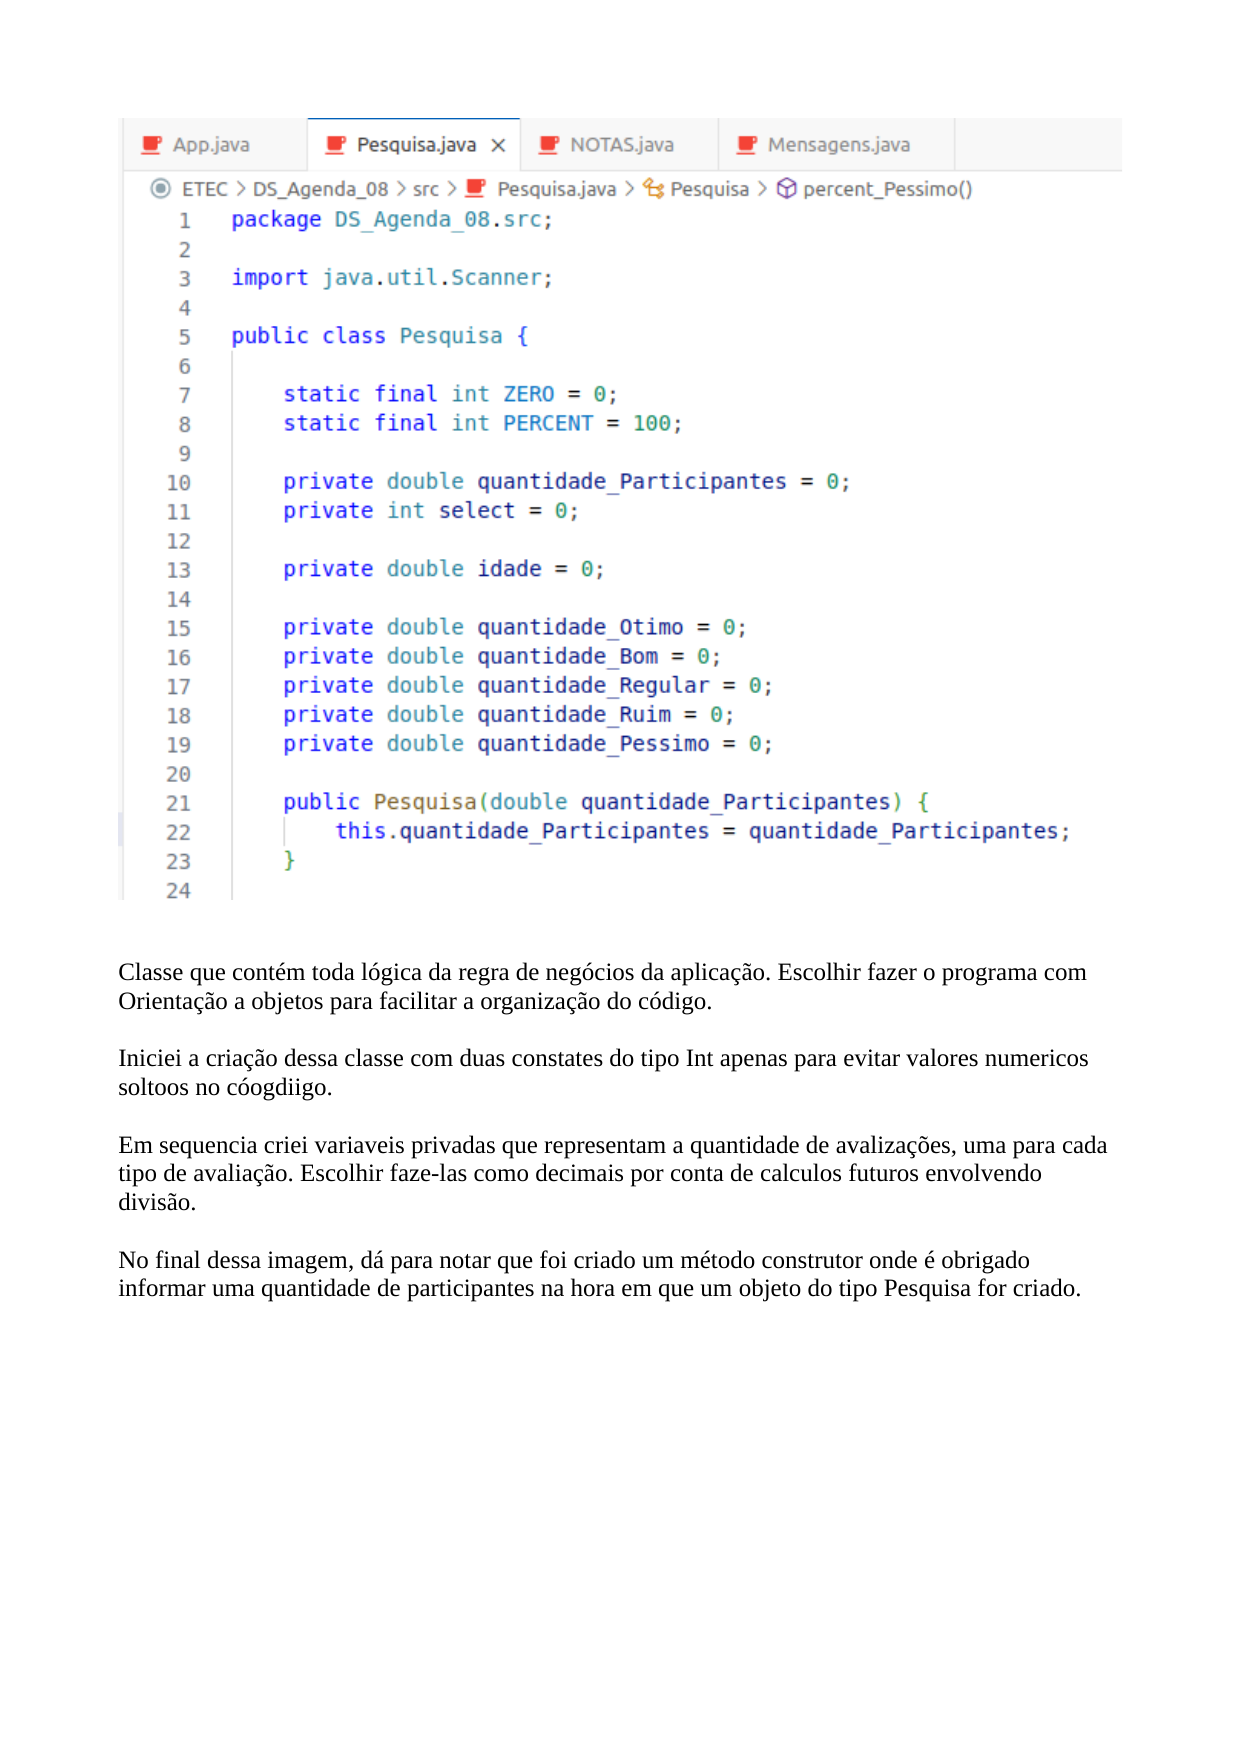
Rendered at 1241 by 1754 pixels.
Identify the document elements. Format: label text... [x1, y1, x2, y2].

picture [118, 118, 1123, 900]
text Iniciei a criação dessa classe com duas constates do tipo Int apenas para evitar valores numericos soltoos no cóogdiigo. [118, 1043, 1122, 1101]
text Classe que contém toda lógica da regra de negócios da aplicação. Escolhir fazer o programa com Orientação a objetos para facilitar a organização do código. [118, 957, 1122, 1015]
text Em sequencia criei variaveis privadas que representam a quantidade de avalizações, uma para cada tipo de avaliação. Escolhir faze-las como decimais por conta de calculos futuros envolvendo divisão. [118, 1130, 1122, 1216]
text No final dessa imagem, dá para notar que foi criado um método construtor onde é obrigado informar uma quantidade de participantes na hora em que um objeto do tipo Pesquisa for criado. [118, 1245, 1122, 1302]
